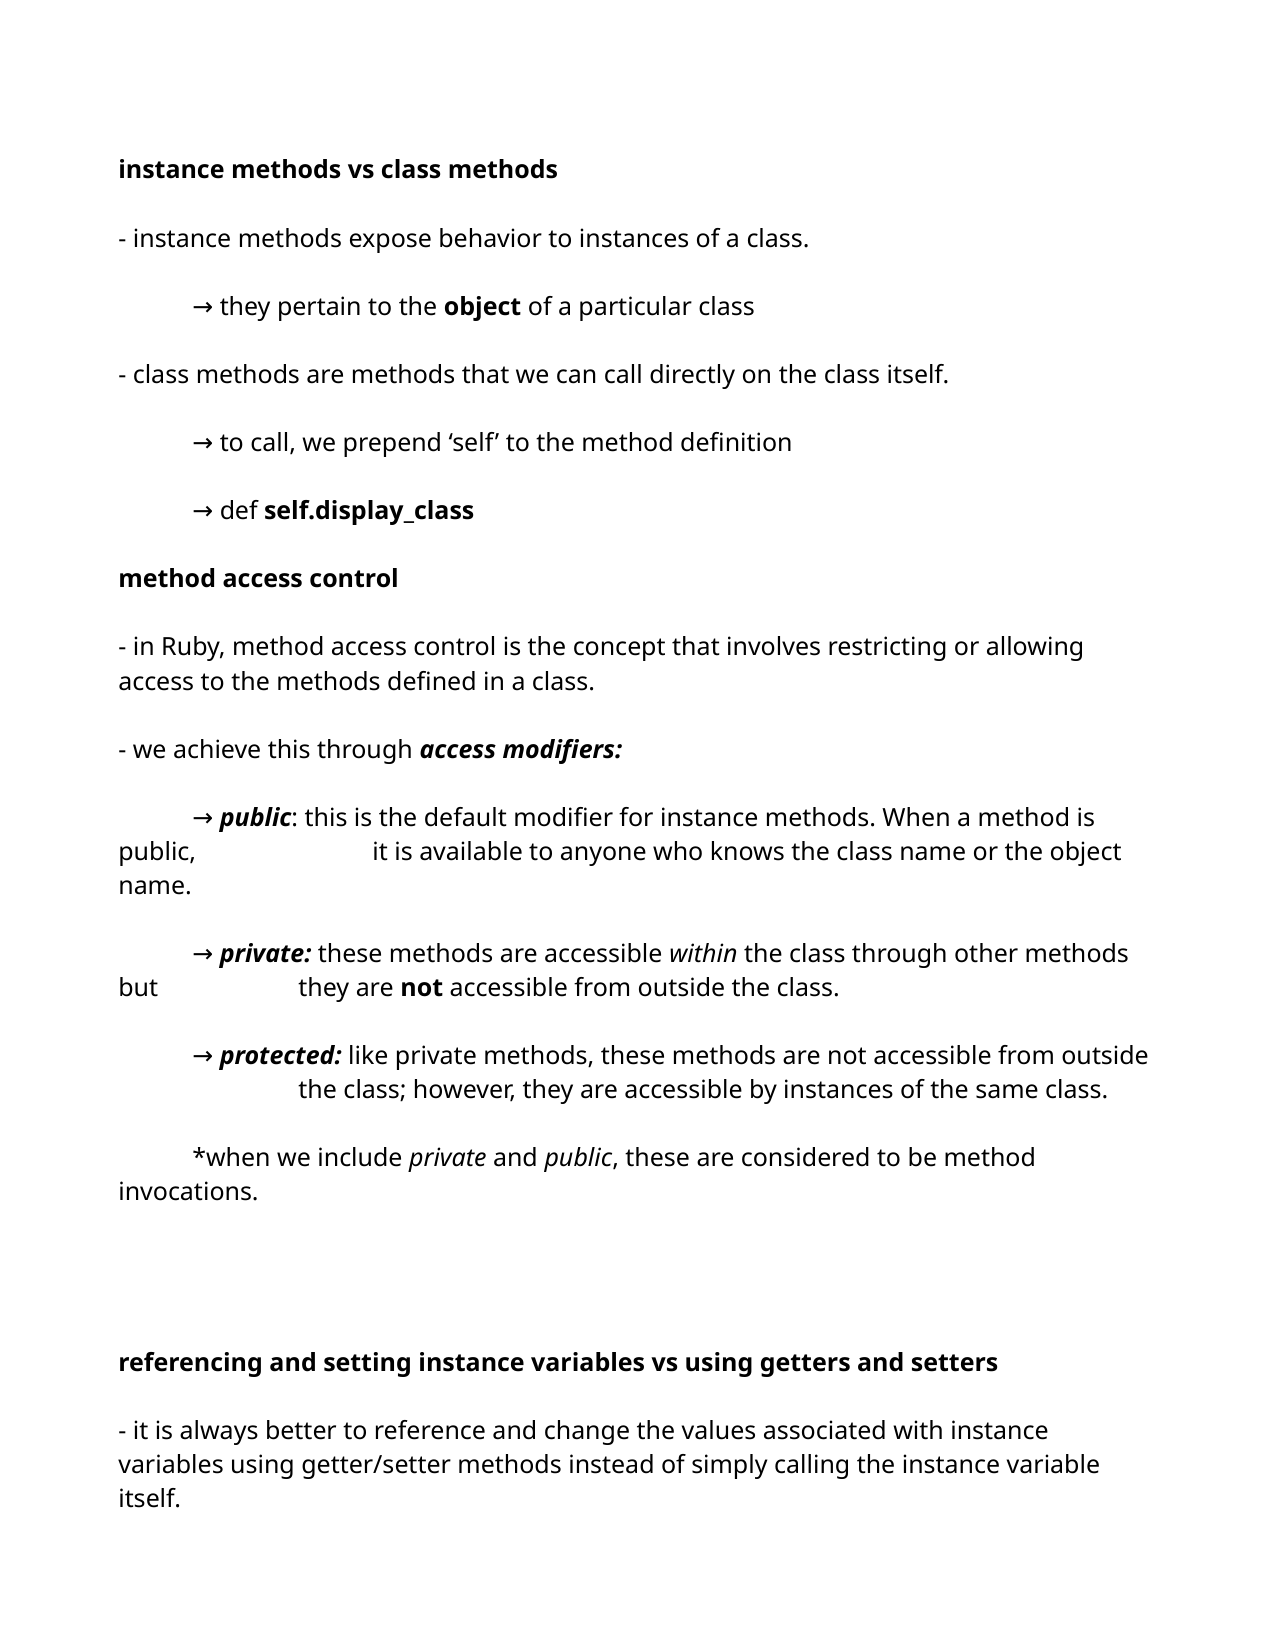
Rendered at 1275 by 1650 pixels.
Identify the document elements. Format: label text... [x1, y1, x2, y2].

text → to call, we prepend ‘self’ to the method definition [118, 425, 1157, 459]
text - instance methods expose behavior to instances of a class. [118, 220, 1157, 254]
text *when we include private and public, these are considered to be method invocations. [118, 1140, 1157, 1208]
text → public: this is the default modifier for instance methods. When a method is public, it is available to anyone who knows the class name or the object name. [118, 799, 1157, 902]
text → protected: like private methods, these methods are not accessible from outside the class; however, they are accessible by instances of the same class. [118, 1038, 1157, 1106]
text → private: these methods are accessible within the class through other methods but they are not accessible from outside the class. [118, 936, 1157, 1004]
text referencing and setting instance variables vs using getters and setters [118, 1344, 1157, 1378]
text method access control [118, 561, 1157, 595]
text → def self.display_class [118, 493, 1157, 527]
text - we achieve this through access modifiers: [118, 731, 1157, 765]
text instance methods vs class methods [118, 152, 1157, 186]
text → they pertain to the object of a particular class [118, 288, 1157, 322]
text - it is always better to reference and change the values associated with instance variables using getter/setter methods instead of simply calling the instance variable itself. [118, 1412, 1157, 1515]
text - in Ruby, method access control is the concept that involves restricting or allowing access to the methods defined in a class. [118, 629, 1157, 697]
text - class methods are methods that we can call directly on the class itself. [118, 357, 1157, 391]
